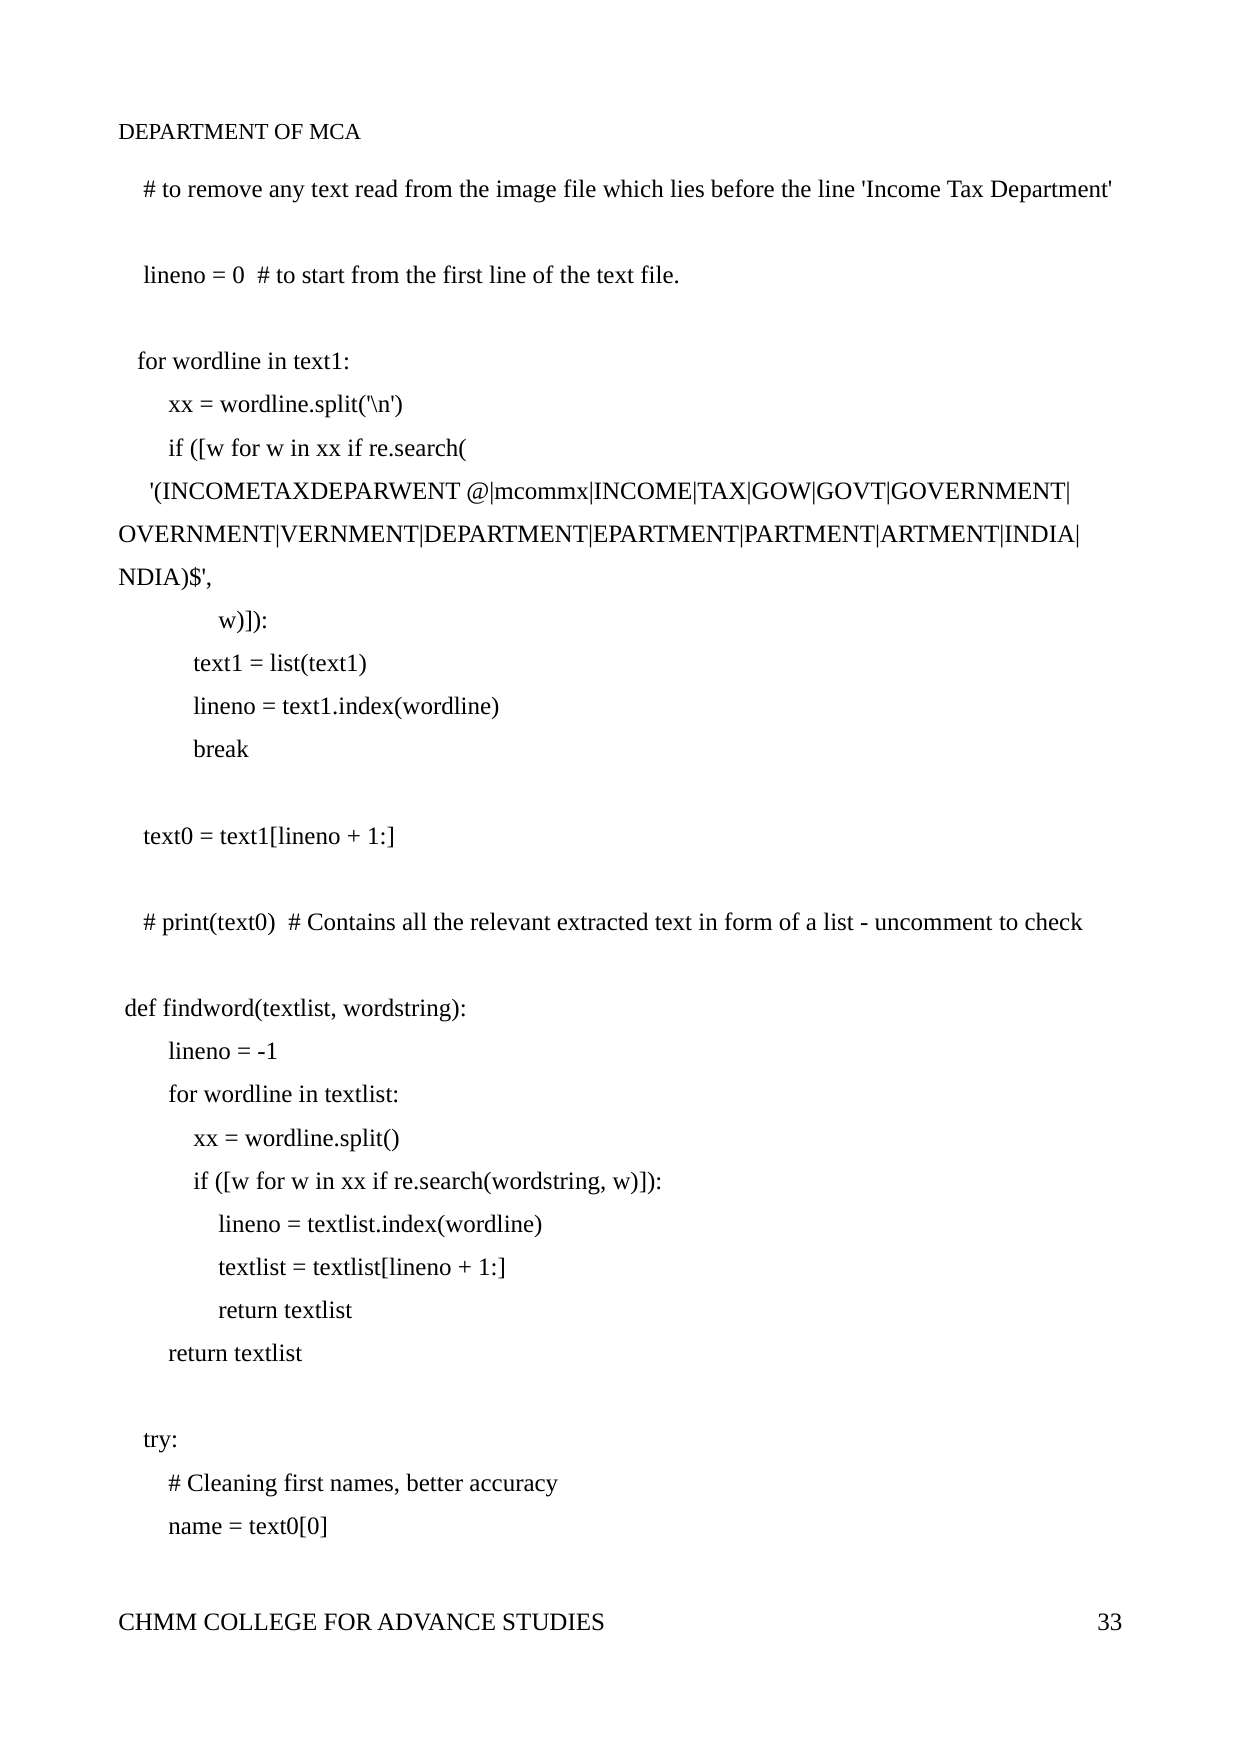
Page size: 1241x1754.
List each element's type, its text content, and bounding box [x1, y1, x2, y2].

text if ([w for w in xx if re.search(wordstring, w)]): [118, 1166, 1122, 1194]
text def findword(textlist, wordstring): [118, 993, 1122, 1022]
text text1 = list(text1) [118, 648, 1122, 677]
text if ([w for w in xx if re.search( [118, 433, 1122, 461]
text '(INCOMETAXDEPARWENT @|mcommx|INCOME|TAX|GOW|GOVT|GOVERNMENT|OVERNMENT|VERNMENT|DEPARTMENT|EPARTMENT|PARTMENT|ARTMENT|INDIA|NDIA)$', [118, 476, 1122, 591]
text w)]): [118, 605, 1122, 634]
text try: [118, 1424, 1122, 1453]
text return textlist [118, 1338, 1122, 1367]
text # print(text0) # Contains all the relevant extracted text in form of a list - uncomment to check [118, 907, 1122, 936]
text lineno = text1.index(wordline) [118, 691, 1122, 720]
text xx = wordline.split() [118, 1123, 1122, 1151]
text lineno = -1 [118, 1036, 1122, 1065]
text return textlist [118, 1295, 1122, 1324]
text # Cleaning first names, better accuracy [118, 1468, 1122, 1496]
text textlist = textlist[lineno + 1:] [118, 1252, 1122, 1281]
text name = text0[0] [118, 1511, 1122, 1539]
text for wordline in textlist: [118, 1079, 1122, 1108]
text # to remove any text read from the image file which lies before the line 'Income Tax Department' [118, 174, 1122, 203]
text lineno = 0 # to start from the first line of the text file. [118, 260, 1122, 289]
text for wordline in text1: [118, 346, 1122, 375]
text break [118, 734, 1122, 763]
text text0 = text1[lineno + 1:] [118, 821, 1122, 849]
text lineno = textlist.index(wordline) [118, 1209, 1122, 1238]
text xx = wordline.split('\n') [118, 389, 1122, 418]
